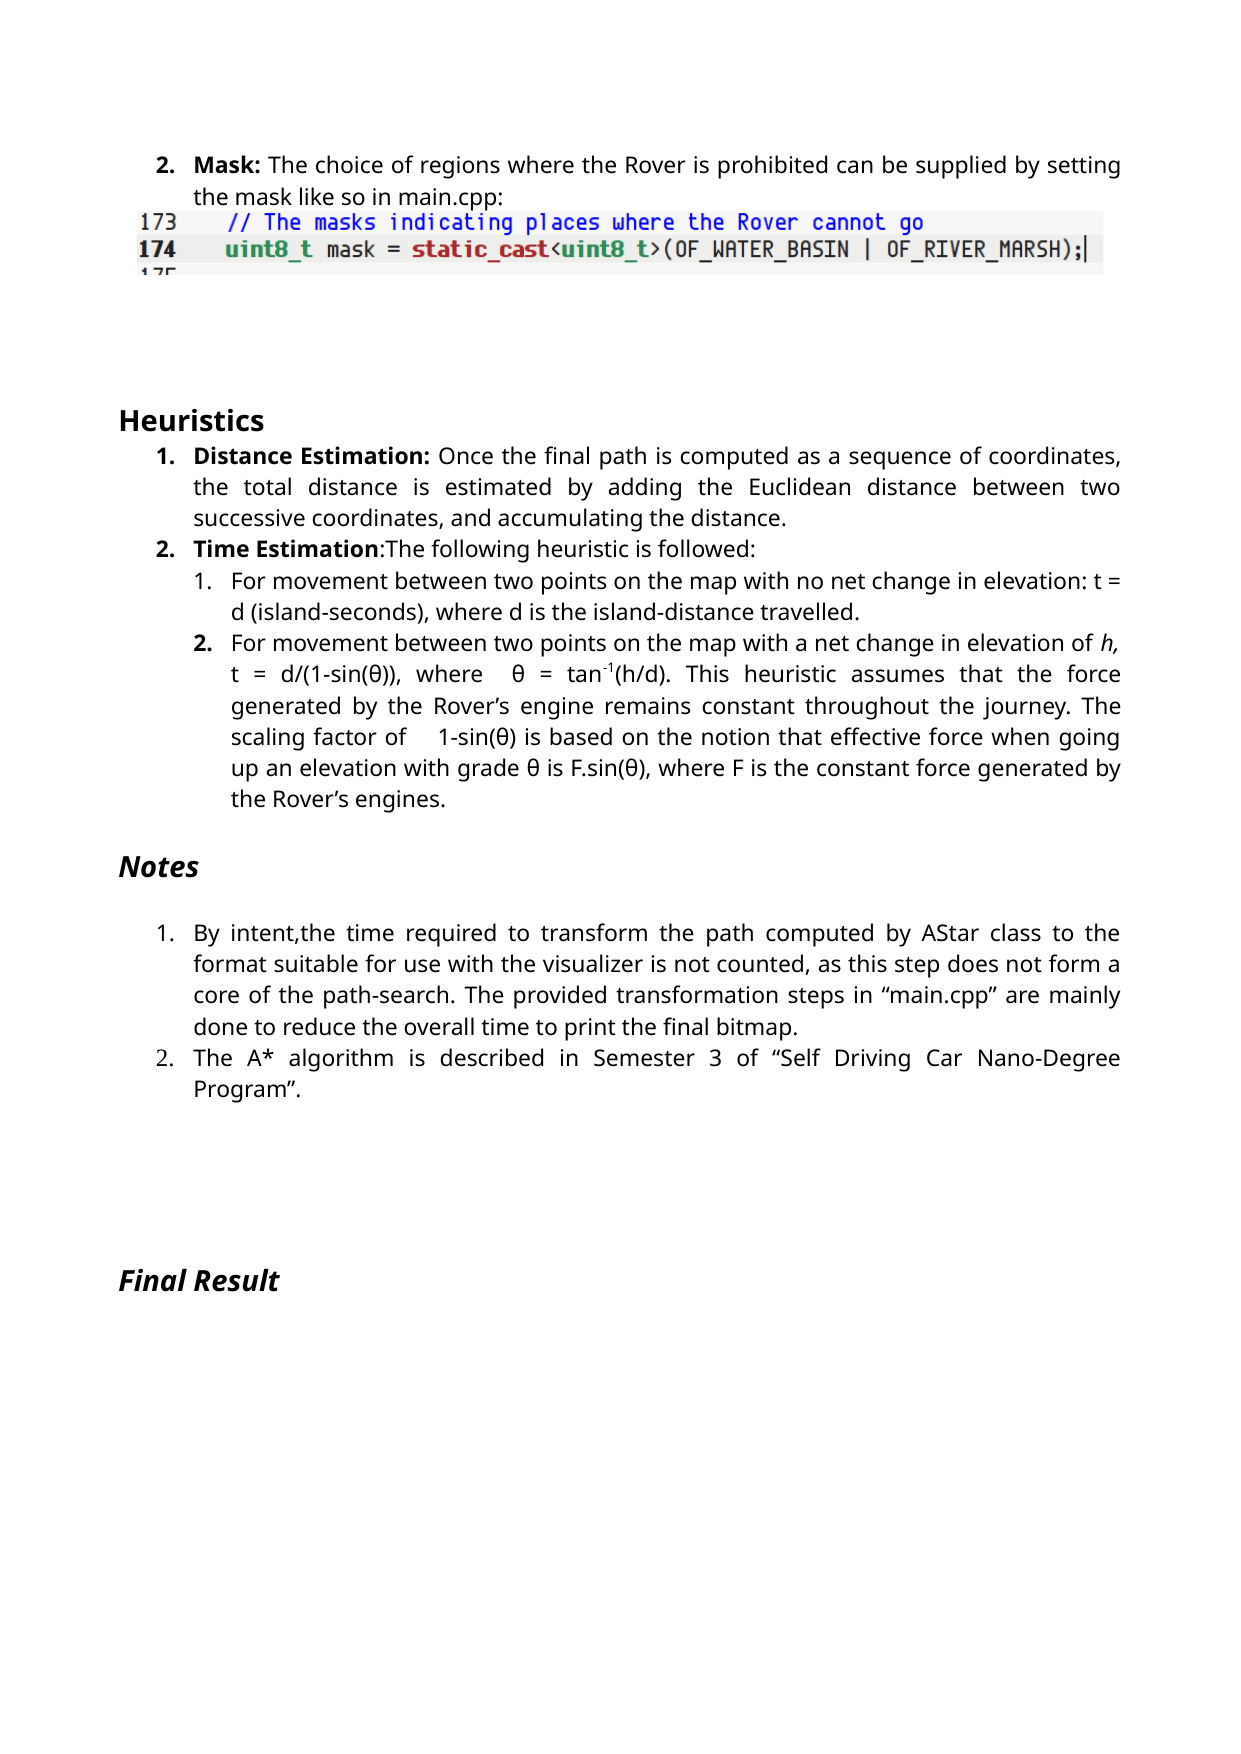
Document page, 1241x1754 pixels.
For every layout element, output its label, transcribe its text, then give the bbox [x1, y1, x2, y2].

text Notes [118, 846, 1122, 886]
text Final Result [118, 1261, 1122, 1300]
picture [136, 211, 1104, 275]
list Distance Estimation: Once the final path is computed as a sequence of coordinates, the total distance is estimated by adding the Euclidean distance between two successive coordinates, and accumulating the distance. [156, 440, 1122, 533]
list By intent,the time required to transform the path computed by AStar class to the format suitable for use with the visualizer is not counted, as this step does not form a core of the path-search. The provided transformation steps in “main.cpp” are mainly done to reduce the overall time to print the final bitmap. [156, 917, 1122, 1042]
list For movement between two points on the map with no net change in elevation: t = d (island-seconds), where d is the island-distance travelled. [193, 565, 1122, 627]
text Heuristics [118, 400, 1122, 440]
list For movement between two points on the map with a net change in elevation of h, t = d/(1-sin(θ)), where θ = tan-1(h/d). This heuristic assumes that the force generated by the Rover’s engine remains constant throughout the journey. The scaling factor of 1-sin(θ) is based on the notion that effective force when going up an elevation with grade θ is F.sin(θ), where F is the constant force generated by the Rover’s engines. [193, 627, 1122, 815]
list Mask: The choice of regions where the Rover is prohibited can be supplied by setting the mask like so in main.cpp: [156, 149, 1122, 212]
list The A* algorithm is described in Semester 3 of “Self Driving Car Nano-Degree Program”. [156, 1042, 1122, 1104]
list Time Estimation:The following heuristic is followed: [156, 533, 1122, 565]
